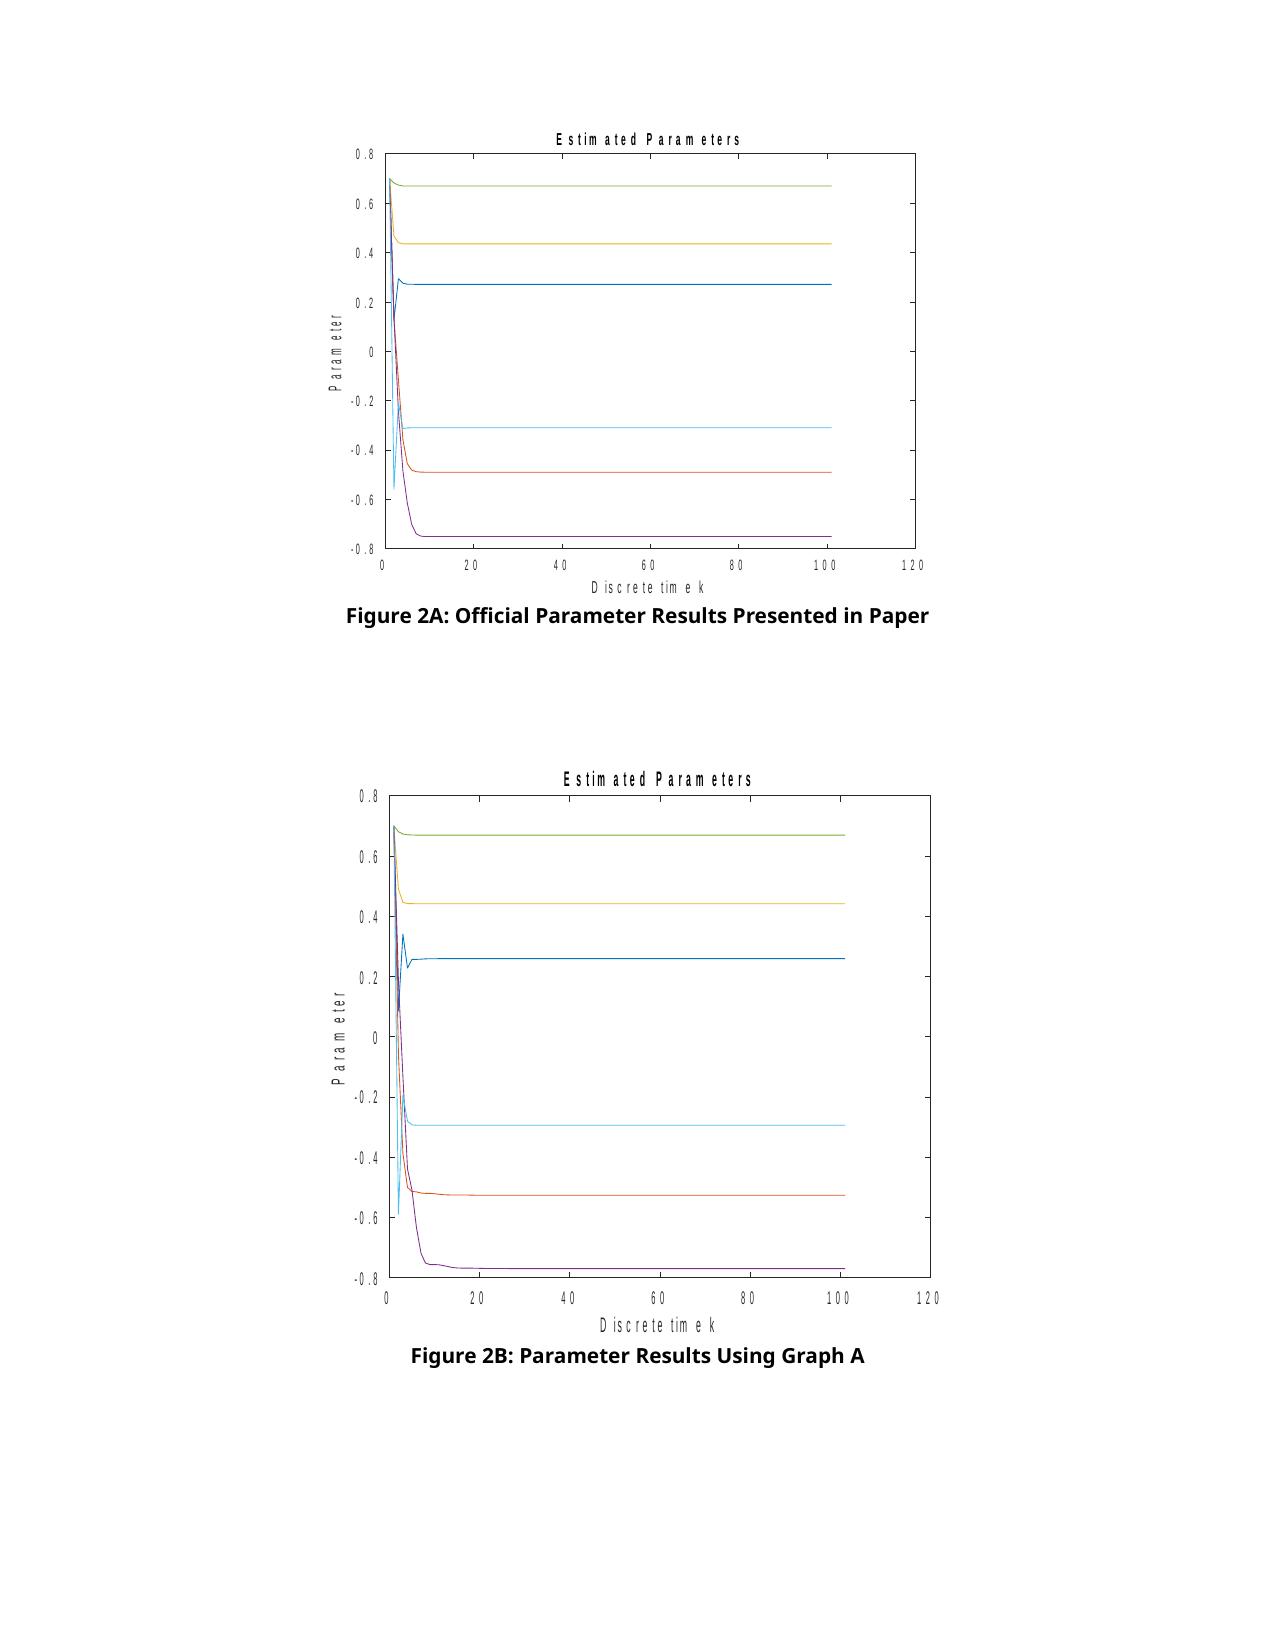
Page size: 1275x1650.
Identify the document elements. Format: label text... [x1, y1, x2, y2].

text Figure 2A: Official Parameter Results Presented in Paper [118, 118, 1157, 629]
text Figure 2B: Parameter Results Using Graph A [118, 749, 1157, 1369]
